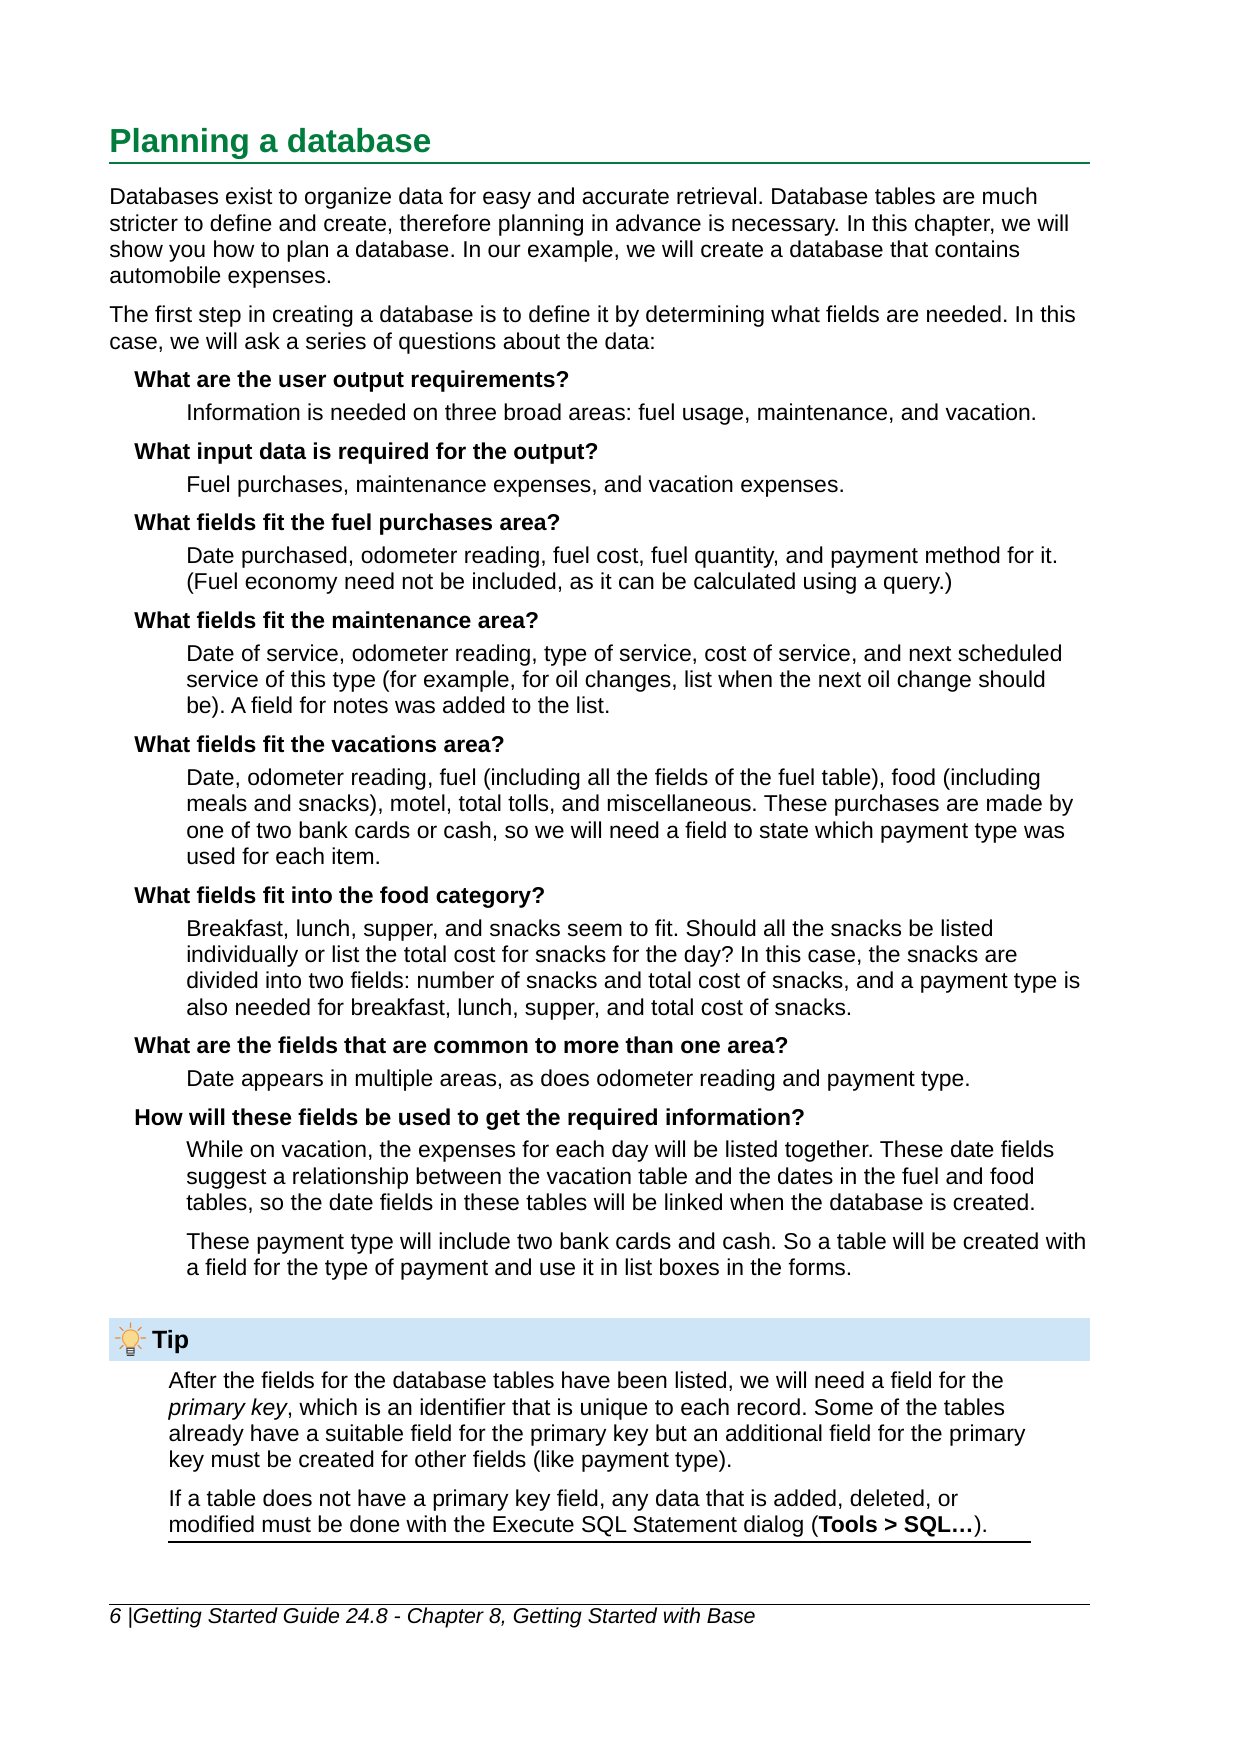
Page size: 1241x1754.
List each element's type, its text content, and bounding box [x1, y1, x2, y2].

text After the fields for the database tables have been listed, we will need a field for the primary key, which is an identifier that is unique to each record. Some of the tables already have a suitable field for the primary key but an additional field for the primary key must be created for other fields (like payment type). [168, 1367, 1031, 1473]
text What fields fit into the food category? [134, 882, 1090, 908]
text What fields fit the vacations area? [134, 731, 1090, 758]
text While on vacation, the expenses for each day will be listed together. These date fields suggest a relationship between the vacation table and the dates in the fuel and food tables, so the date fields in these tables will be linked when the database is created. [186, 1136, 1090, 1216]
text Date appears in multiple areas, as does odometer reading and payment type. [186, 1065, 1090, 1091]
text Date purchased, odometer reading, fuel cost, fuel quantity, and payment method for it. (Fuel economy need not be included, as it can be calculated using a query.) [186, 542, 1090, 595]
text What fields fit the fuel purchases area? [134, 509, 1090, 536]
text Fuel purchases, maintenance expenses, and vacation expenses. [186, 471, 1090, 497]
text Databases exist to organize data for easy and accurate retrieval. Database tables are much stricter to define and create, therefore planning in advance is necessary. In this chapter, we will show you how to plan a database. In our example, we will create a database that contains automobile expenses. [109, 183, 1090, 289]
text These payment type will include two bank cards and cash. So a table will be created with a field for the type of payment and use it in list boxes in the forms. [186, 1228, 1090, 1281]
subtitle Planning a database [109, 121, 1090, 162]
subtitle Tip [109, 1318, 1090, 1361]
list The first step in creating a database is to define it by determining what fields are needed. In this case, we will ask a series of questions about the data: [109, 301, 1090, 354]
text Date, odometer reading, fuel (including all the fields of the fuel table), food (including meals and snacks), motel, total tolls, and miscellaneous. These purchases are made by one of two bank cards or cash, so we will need a field to state which payment type was used for each item. [186, 764, 1090, 869]
text What are the fields that are common to more than one area? [134, 1032, 1090, 1059]
text Information is needed on three broad areas: fuel usage, maintenance, and vacation. [186, 399, 1090, 425]
text What are the user output requirements? [134, 366, 1090, 393]
text Date of service, odometer reading, type of service, cost of service, and next scheduled service of this type (for example, for oil changes, list when the next oil change should be). A field for notes was added to the list. [186, 640, 1090, 719]
text Breakfast, lunch, supper, and snacks seem to fit. Should all the snacks be listed individually or list the total cost for snacks for the day? In this case, the snacks are divided into two fields: number of snacks and total cost of snacks, and a payment type is also needed for breakfast, lunch, supper, and total cost of snacks. [186, 914, 1090, 1020]
text How will these fields be used to get the required information? [134, 1104, 1090, 1130]
text What fields fit the maintenance area? [134, 607, 1090, 633]
text What input data is required for the output? [134, 438, 1090, 464]
text If a table does not have a primary key field, any data that is added, deleted, or modified must be done with the Execute SQL Statement dialog (Tools > SQL…). [168, 1485, 1031, 1541]
